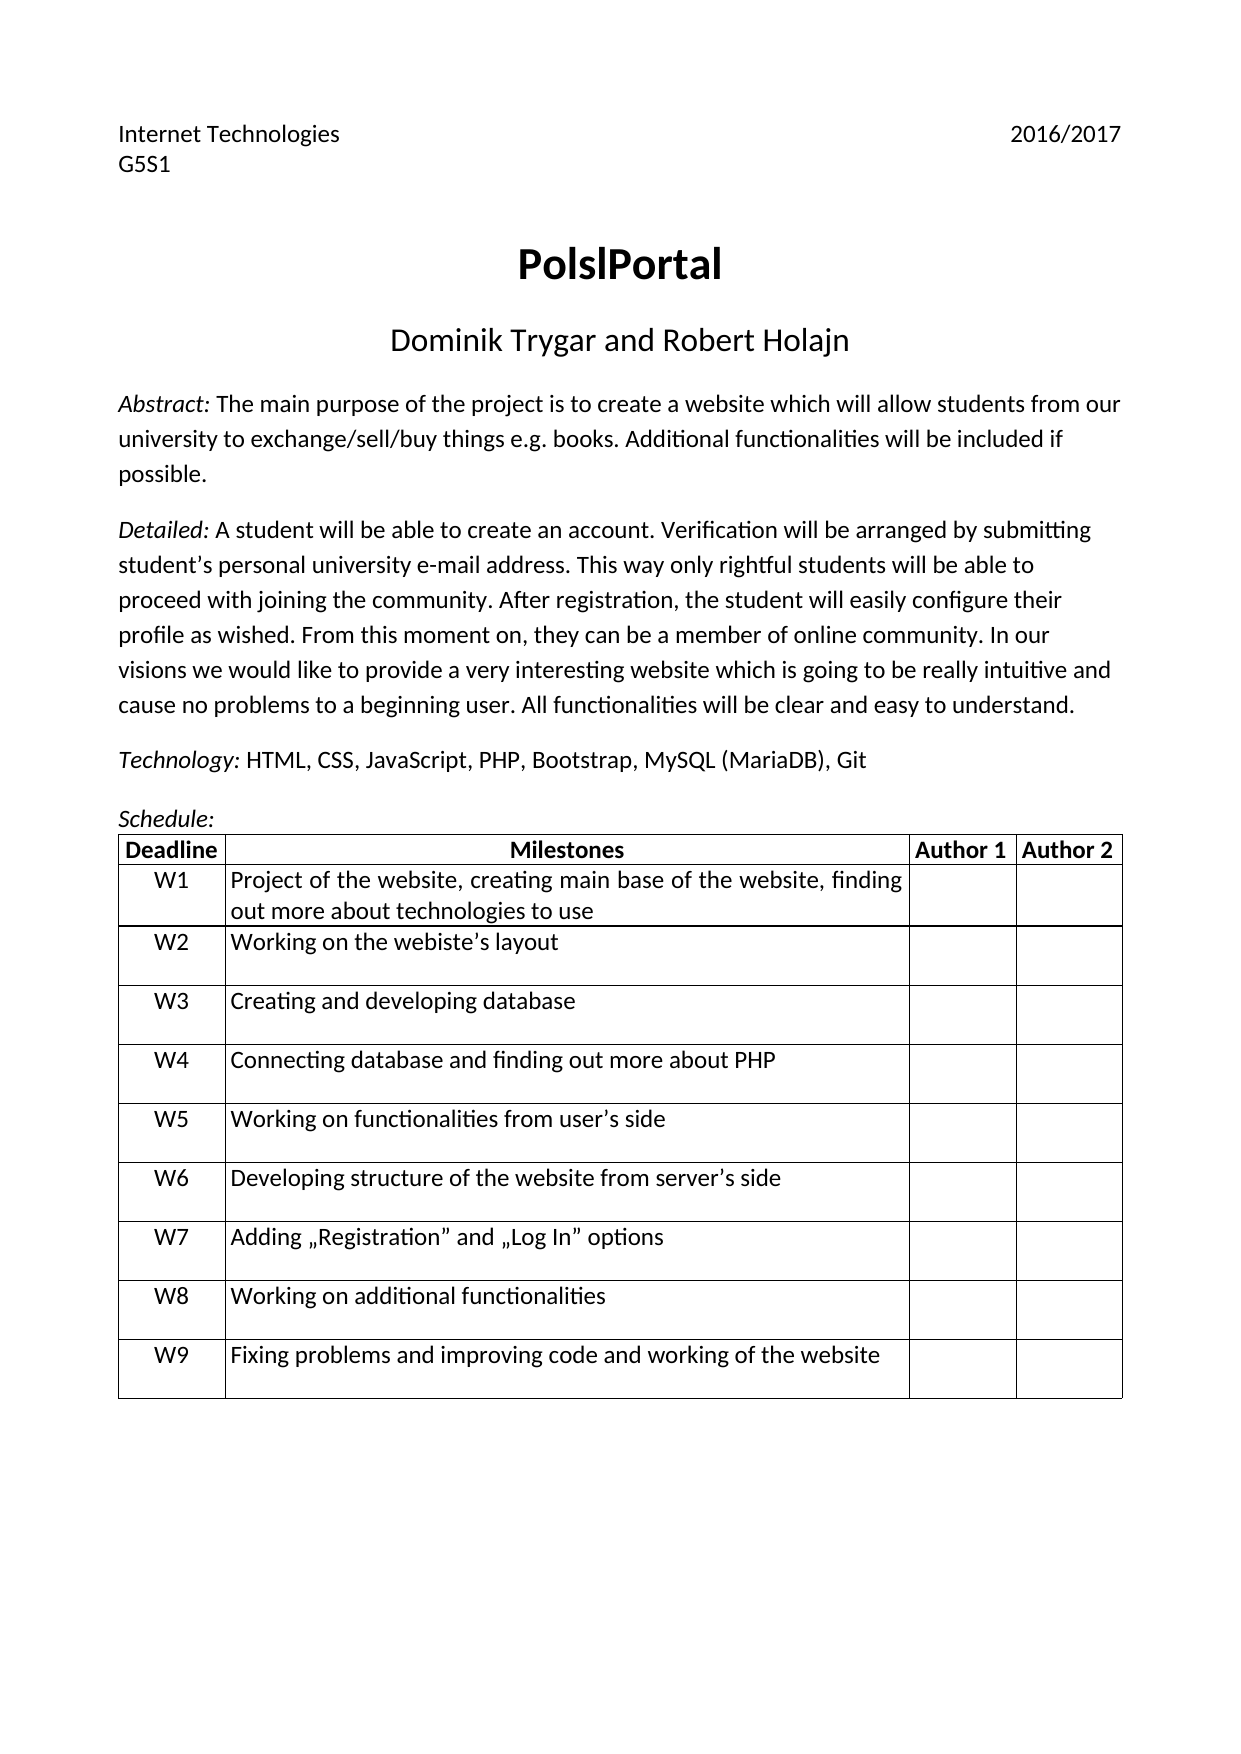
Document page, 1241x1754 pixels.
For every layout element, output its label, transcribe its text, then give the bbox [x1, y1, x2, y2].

text Abstract: The main purpose of the project is to create a website which will allow students from our university to exchange/sell/buy things e.g. books. Additional functionalities will be included if possible. [118, 388, 1122, 488]
table_cell Working on functionalities from user’s side [226, 1104, 909, 1162]
table_cell Developing structure of the website from server’s side [226, 1163, 909, 1221]
table_cell [910, 1163, 1016, 1221]
table_cell [1017, 1281, 1122, 1339]
text PolslPortal [118, 235, 1122, 291]
table_cell [1017, 927, 1122, 985]
table_cell [910, 1045, 1016, 1103]
text Internet Technologies 2016/2017 [118, 118, 1122, 149]
table_cell Connecting database and finding out more about PHP [226, 1045, 909, 1103]
table_header Author 1 [910, 835, 1016, 864]
table_cell W8 [119, 1281, 225, 1339]
table_cell W5 [119, 1104, 225, 1162]
table_header Author 2 [1017, 835, 1122, 864]
text Technology: HTML, CSS, JavaScript, PHP, Bootstrap, MySQL (MariaDB), Git [118, 744, 1122, 775]
table_cell W7 [119, 1222, 225, 1280]
text G5S1 [118, 149, 1122, 179]
table_cell W2 [119, 927, 225, 985]
text Schedule: [118, 803, 1122, 834]
text Dominik Trygar and Robert Holajn [118, 319, 1122, 360]
table_cell [1017, 1163, 1122, 1221]
table_cell [1017, 865, 1122, 925]
table_cell [910, 927, 1016, 985]
table_cell [910, 1340, 1016, 1398]
text Detailed: A student will be able to create an account. Verification will be arranged by submitting student’s personal university e-mail address. This way only rightful students will be able to proceed with joining the community. After registration, the student will easily configure their profile as wished. From this moment on, they can be a member of online community. In our visions we would like to provide a very interesting website which is going to be really intuitive and cause no problems to a beginning user. All functionalities will be clear and easy to understand. [118, 514, 1122, 719]
table_cell Adding „Registration” and „Log In” options [226, 1222, 909, 1280]
table_cell [910, 1104, 1016, 1162]
table_cell W9 [119, 1340, 225, 1398]
table_cell Fixing problems and improving code and working of the website [226, 1340, 909, 1398]
table_cell [1017, 1045, 1122, 1103]
table_cell [1017, 1104, 1122, 1162]
table_cell W1 [119, 865, 225, 925]
table_cell Creating and developing database [226, 986, 909, 1044]
table_header Milestones [226, 835, 909, 864]
table_cell Project of the website, creating main base of the website, finding out more about technologies to use [226, 865, 909, 925]
table_cell [910, 1222, 1016, 1280]
table_cell Working on additional functionalities [226, 1281, 909, 1339]
table_cell W4 [119, 1045, 225, 1103]
table_cell [1017, 986, 1122, 1044]
table_cell W6 [119, 1163, 225, 1221]
table_cell [910, 865, 1016, 925]
table_cell [1017, 1222, 1122, 1280]
table_cell [1017, 1340, 1122, 1398]
table_cell W3 [119, 986, 225, 1044]
table_cell [910, 986, 1016, 1044]
table_header Deadline [119, 835, 225, 864]
table_cell Working on the webiste’s layout [226, 927, 909, 985]
table_cell [910, 1281, 1016, 1339]
